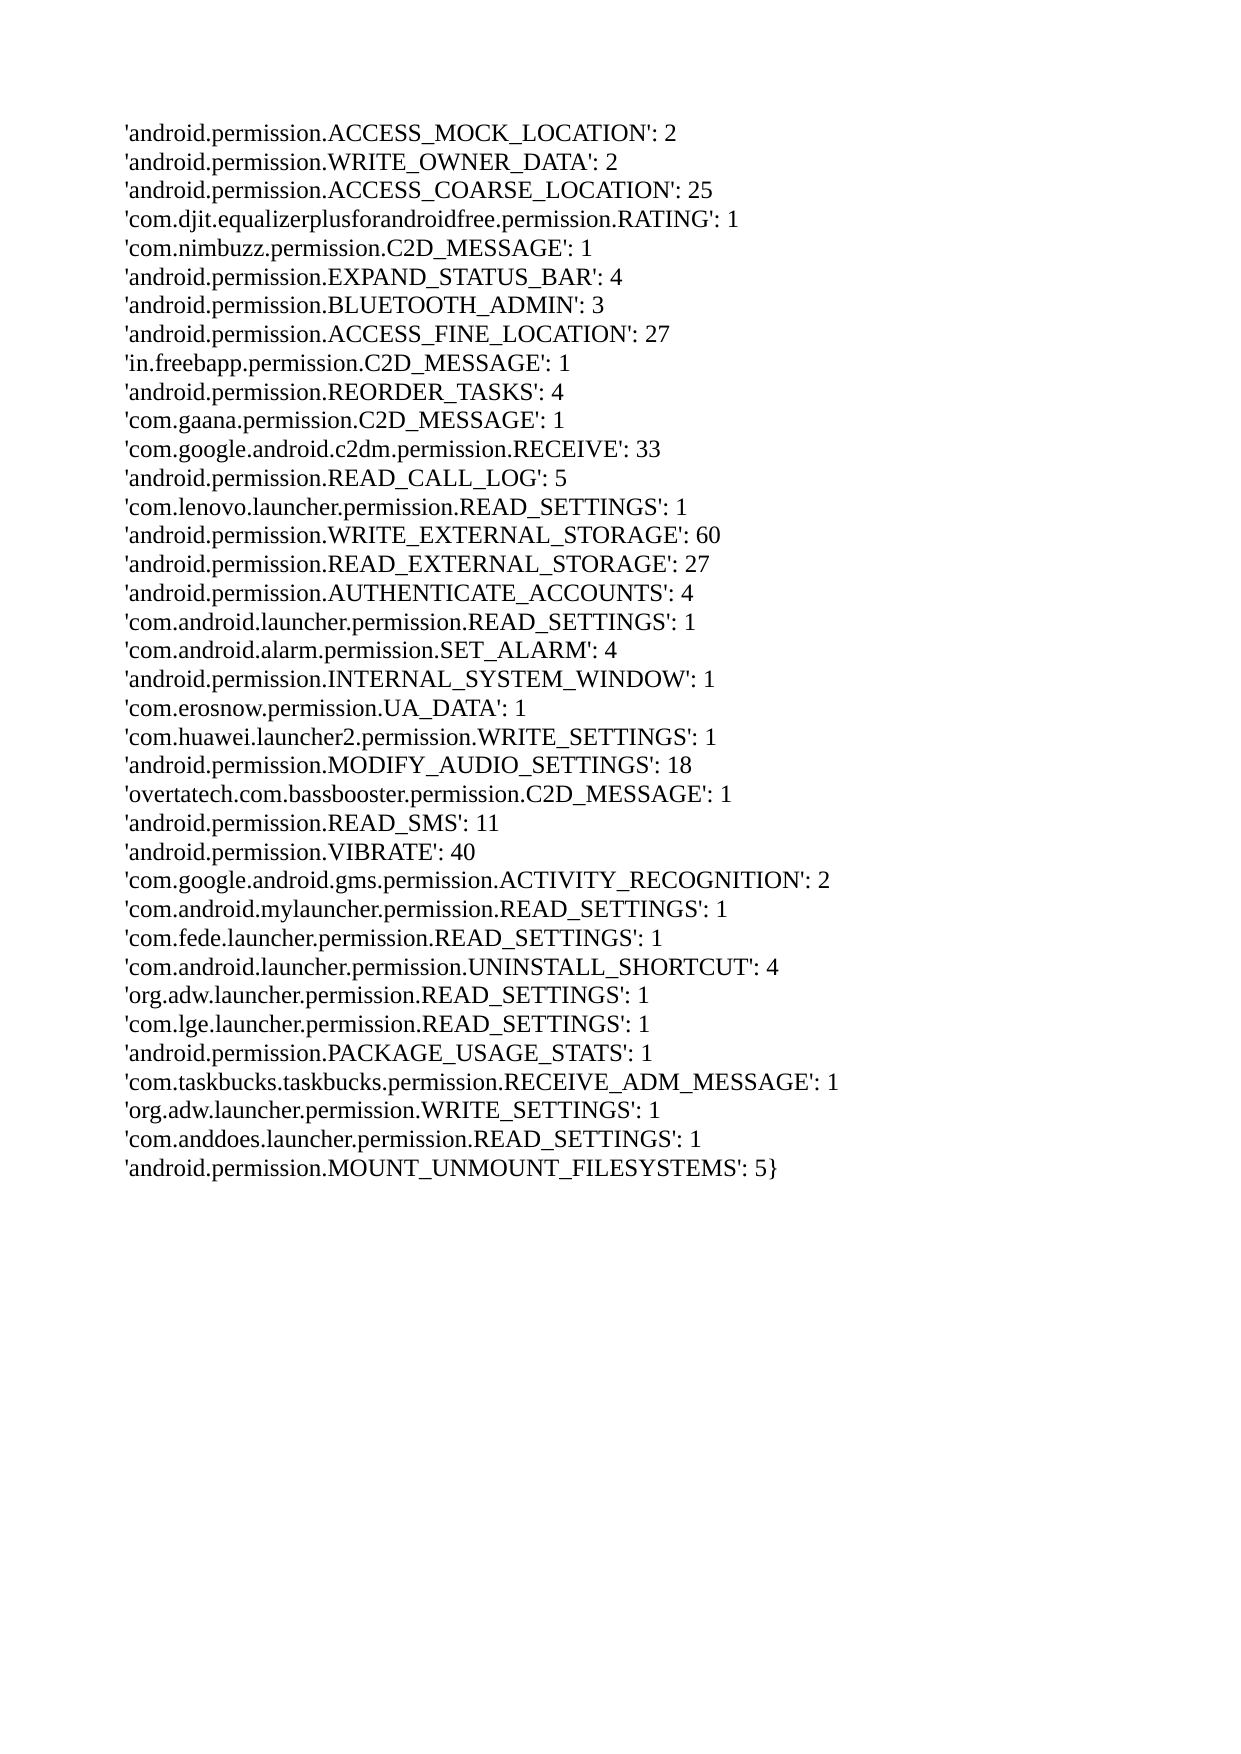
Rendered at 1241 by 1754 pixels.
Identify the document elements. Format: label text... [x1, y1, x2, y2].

text 'com.android.launcher.permission.UNINSTALL_SHORTCUT': 4 [118, 952, 1122, 981]
text 'android.permission.MODIFY_AUDIO_SETTINGS': 18 [118, 751, 1122, 779]
text 'android.permission.VIBRATE': 40 [118, 837, 1122, 866]
text 'com.huawei.launcher2.permission.WRITE_SETTINGS': 1 [118, 722, 1122, 751]
text 'com.lge.launcher.permission.READ_SETTINGS': 1 [118, 1009, 1122, 1038]
text 'android.permission.EXPAND_STATUS_BAR': 4 [118, 262, 1122, 291]
text 'android.permission.AUTHENTICATE_ACCOUNTS': 4 [118, 578, 1122, 607]
text 'android.permission.ACCESS_FINE_LOCATION': 27 [118, 319, 1122, 348]
text 'com.nimbuzz.permission.C2D_MESSAGE': 1 [118, 233, 1122, 262]
text 'android.permission.READ_EXTERNAL_STORAGE': 27 [118, 549, 1122, 578]
text 'com.google.android.c2dm.permission.RECEIVE': 33 [118, 434, 1122, 463]
text 'overtatech.com.bassbooster.permission.C2D_MESSAGE': 1 [118, 779, 1122, 808]
text 'com.fede.launcher.permission.READ_SETTINGS': 1 [118, 923, 1122, 952]
text 'com.android.mylauncher.permission.READ_SETTINGS': 1 [118, 894, 1122, 923]
text 'android.permission.BLUETOOTH_ADMIN': 3 [118, 291, 1122, 319]
text 'com.android.launcher.permission.READ_SETTINGS': 1 [118, 607, 1122, 636]
text 'android.permission.WRITE_OWNER_DATA': 2 [118, 147, 1122, 176]
text 'com.anddoes.launcher.permission.READ_SETTINGS': 1 [118, 1124, 1122, 1153]
text 'android.permission.READ_CALL_LOG': 5 [118, 463, 1122, 492]
text 'com.android.alarm.permission.SET_ALARM': 4 [118, 636, 1122, 664]
text 'com.lenovo.launcher.permission.READ_SETTINGS': 1 [118, 492, 1122, 521]
text 'com.gaana.permission.C2D_MESSAGE': 1 [118, 406, 1122, 434]
text 'android.permission.PACKAGE_USAGE_STATS': 1 [118, 1038, 1122, 1067]
text 'android.permission.ACCESS_MOCK_LOCATION': 2 [118, 118, 1122, 147]
text 'com.google.android.gms.permission.ACTIVITY_RECOGNITION': 2 [118, 866, 1122, 894]
text 'org.adw.launcher.permission.READ_SETTINGS': 1 [118, 981, 1122, 1009]
text 'org.adw.launcher.permission.WRITE_SETTINGS': 1 [118, 1096, 1122, 1124]
text 'android.permission.READ_SMS': 11 [118, 808, 1122, 837]
text 'com.erosnow.permission.UA_DATA': 1 [118, 693, 1122, 722]
text 'android.permission.REORDER_TASKS': 4 [118, 377, 1122, 406]
text 'com.taskbucks.taskbucks.permission.RECEIVE_ADM_MESSAGE': 1 [118, 1067, 1122, 1096]
text 'android.permission.INTERNAL_SYSTEM_WINDOW': 1 [118, 664, 1122, 693]
text 'android.permission.WRITE_EXTERNAL_STORAGE': 60 [118, 521, 1122, 549]
text 'android.permission.ACCESS_COARSE_LOCATION': 25 [118, 176, 1122, 204]
text 'android.permission.MOUNT_UNMOUNT_FILESYSTEMS': 5} [118, 1153, 1122, 1182]
text 'com.djit.equalizerplusforandroidfree.permission.RATING': 1 [118, 204, 1122, 233]
text 'in.freebapp.permission.C2D_MESSAGE': 1 [118, 348, 1122, 377]
